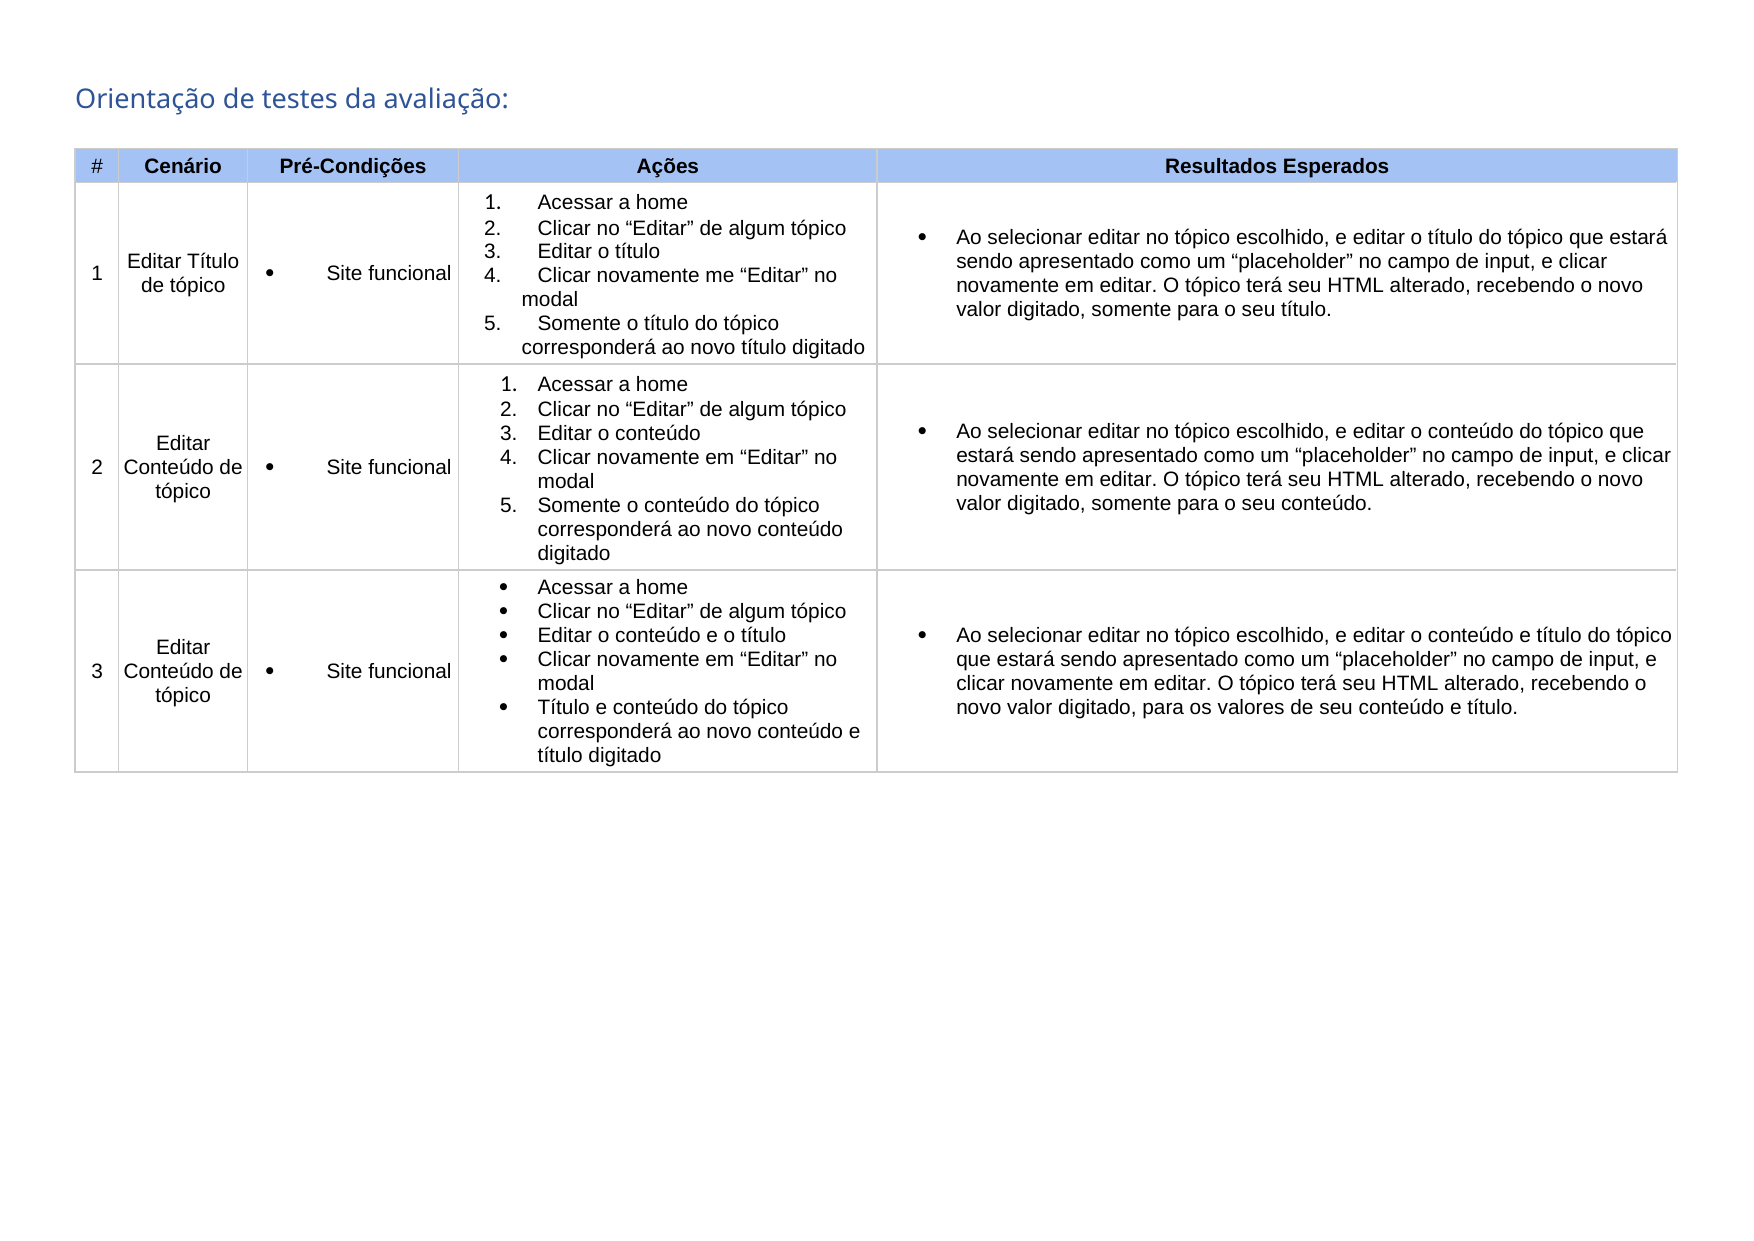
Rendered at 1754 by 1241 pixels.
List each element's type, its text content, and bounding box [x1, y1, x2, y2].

table_cell Acessar a home Clicar no “Editar” de algum tópico Editar o conteúdo e o título Clicar novamente em “Editar” no modal Título e conteúdo do tópico corresponderá ao novo conteúdo e título digitado [459, 571, 876, 771]
table_header Cenário [119, 149, 247, 182]
table_cell Site funcional [248, 365, 458, 569]
table_cell Acessar a home Clicar no “Editar” de algum tópico Editar o título Clicar novamente me “Editar” no modal Somente o título do tópico corresponderá ao novo título digitado [459, 183, 876, 363]
table_cell 3 [76, 571, 118, 771]
table_header Resultados Esperados [878, 149, 1677, 182]
table_header # [76, 149, 118, 182]
table_cell Ao selecionar editar no tópico escolhido, e editar o conteúdo do tópico que estará sendo apresentado como um “placeholder” no campo de input, e clicar novamente em editar. O tópico terá seu HTML alterado, recebendo o novo valor digitado, somente para o seu conteúdo. [878, 363, 1677, 569]
table_cell Editar Título de tópico [119, 183, 247, 363]
table_cell 1 [76, 183, 118, 363]
table_cell Ao selecionar editar no tópico escolhido, e editar o título do tópico que estará sendo apresentado como um “placeholder” no campo de input, e clicar novamente em editar. O tópico terá seu HTML alterado, recebendo o novo valor digitado, somente para o seu título. [878, 182, 1677, 363]
table_cell Acessar a home Clicar no “Editar” de algum tópico Editar o conteúdo Clicar novamente em “Editar” no modal Somente o conteúdo do tópico corresponderá ao novo conteúdo digitado [459, 365, 876, 569]
table_header Pré-Condições [248, 149, 458, 182]
table_cell Ao selecionar editar no tópico escolhido, e editar o conteúdo e título do tópico que estará sendo apresentado como um “placeholder” no campo de input, e clicar novamente em editar. O tópico terá seu HTML alterado, recebendo o novo valor digitado, para os valores de seu conteúdo e título. [878, 569, 1677, 771]
table_cell Site funcional [248, 571, 458, 771]
table_cell Editar Conteúdo de tópico [119, 571, 247, 771]
table_cell Site funcional [248, 183, 458, 363]
table_header Ações [459, 149, 876, 182]
subtitle Orientação de testes da avaliação: [75, 79, 1679, 116]
table_cell Editar Conteúdo de tópico [119, 365, 247, 569]
table_cell 2 [76, 365, 118, 569]
